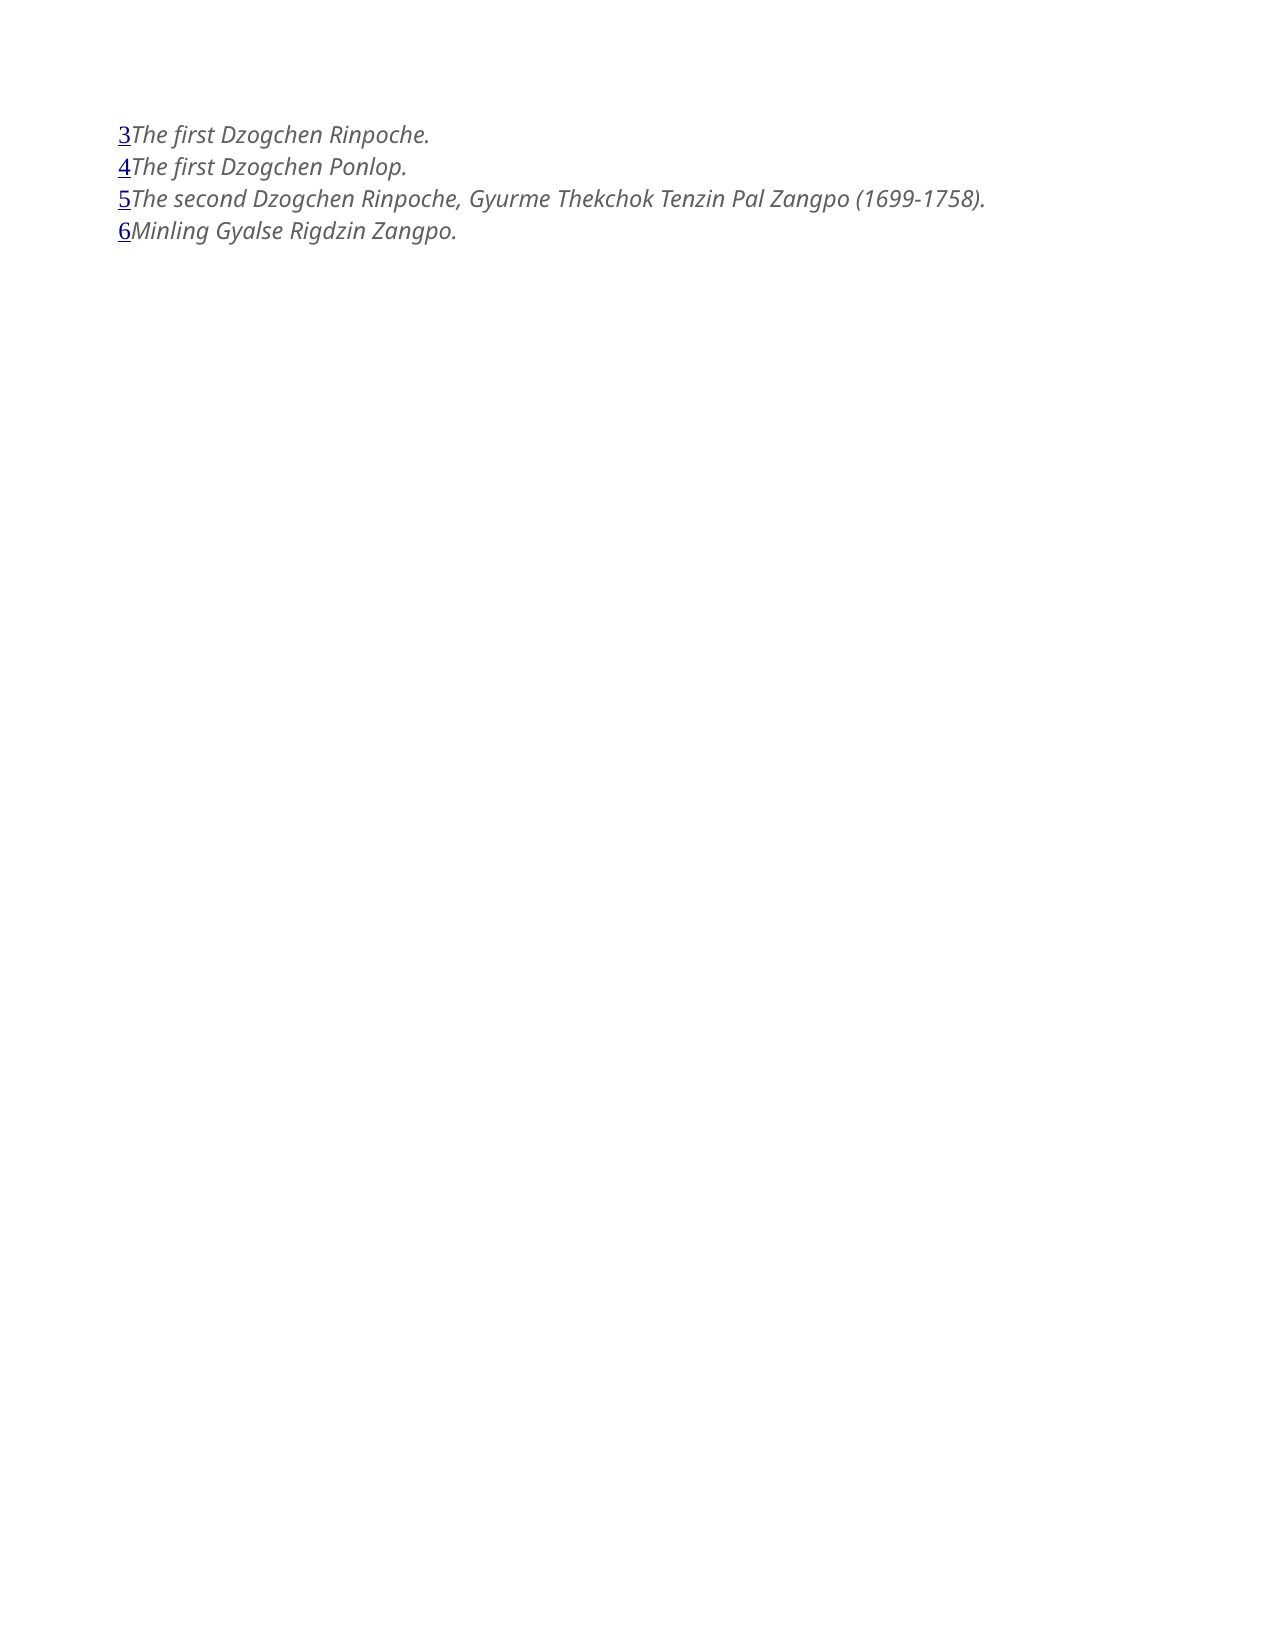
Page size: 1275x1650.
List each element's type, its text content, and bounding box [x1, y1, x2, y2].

text 4The first Dzogchen Ponlop. [118, 150, 1157, 182]
text 3The first Dzogchen Rinpoche. [118, 118, 1157, 150]
text 6Minling Gyalse Rigdzin Zangpo. [118, 214, 1157, 246]
text 5The second Dzogchen Rinpoche, Gyurme Thekchok Tenzin Pal Zangpo (1699-1758). [118, 182, 1157, 214]
